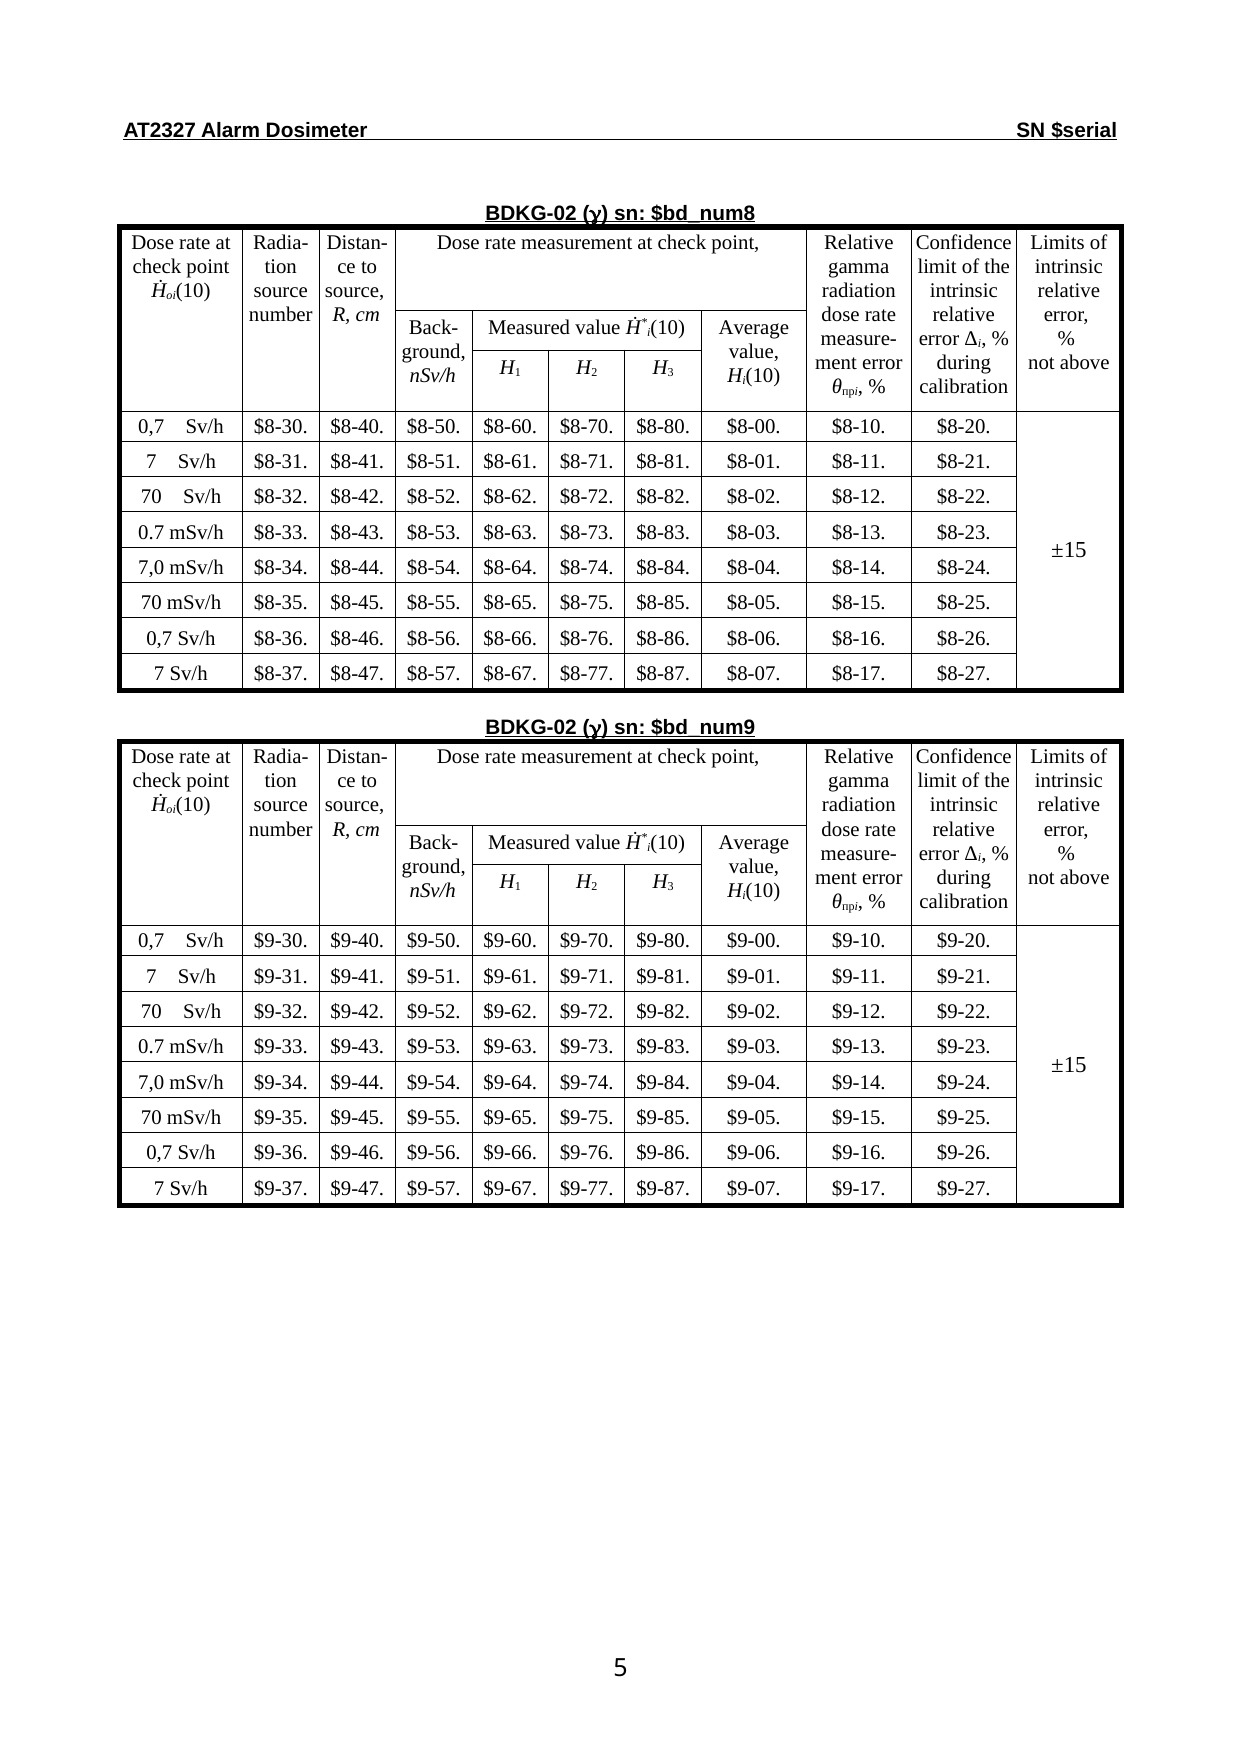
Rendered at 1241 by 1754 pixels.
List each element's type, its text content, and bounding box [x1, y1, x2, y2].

table_cell $8-33. [243, 512, 319, 547]
table_cell $8-60. [473, 412, 548, 441]
table_cell $8-21. [912, 442, 1016, 476]
table_cell $8-72. [549, 477, 624, 511]
table_cell $9-40. [320, 926, 395, 955]
table_cell $9-21. [912, 956, 1016, 991]
table_cell $8-45. [320, 583, 395, 617]
table_cell $8-32. [243, 477, 319, 511]
table_cell $9-35. [243, 1098, 319, 1132]
table_cell $9-41. [320, 956, 395, 991]
table_cell $8-64. [473, 548, 548, 582]
table_cell 0,7 Sv/h [122, 618, 242, 653]
table_cell $8-13. [807, 512, 911, 547]
table_cell $8-31. [243, 442, 319, 476]
table_cell $8-43. [320, 512, 395, 547]
table_cell $8-55. [396, 583, 472, 617]
table_cell 0,7 Sv/h [122, 412, 242, 441]
table_cell 70 mSv/h [122, 1098, 242, 1132]
table_cell $8-05. [702, 583, 806, 617]
table_cell $9-76. [549, 1133, 624, 1167]
table_cell 0.7 mSv/h [122, 512, 242, 547]
table_cell $9-01. [702, 956, 806, 991]
table_cell $9-61. [473, 956, 548, 991]
table_cell $9-06. [702, 1133, 806, 1167]
table_cell $8-83. [625, 512, 701, 547]
table_cell $9-16. [807, 1133, 911, 1167]
table_cell $9-44. [320, 1062, 395, 1097]
table_cell H1 [473, 865, 548, 925]
table_cell 70 mSv/h [122, 583, 242, 617]
table_cell $8-81. [625, 442, 701, 476]
table_cell $8-30. [243, 412, 319, 441]
table_cell $8-62. [473, 477, 548, 511]
table_cell H1 [473, 351, 548, 411]
table_cell $8-76. [549, 618, 624, 653]
table_cell $8-61. [473, 442, 548, 476]
table_cell H3 [625, 865, 701, 925]
table_cell $8-27. [912, 654, 1016, 688]
table_cell 70 Sv/h [122, 992, 242, 1026]
table_cell $8-63. [473, 512, 548, 547]
table_cell $8-73. [549, 512, 624, 547]
table_cell $8-14. [807, 548, 911, 582]
table_cell $9-55. [396, 1098, 472, 1132]
table_cell $9-12. [807, 992, 911, 1026]
table_cell $9-00. [702, 926, 806, 955]
table_cell $8-26. [912, 618, 1016, 653]
table_cell $8-11. [807, 442, 911, 476]
table_cell $9-54. [396, 1062, 472, 1097]
table_cell $8-44. [320, 548, 395, 582]
table_cell $9-73. [549, 1027, 624, 1061]
table_cell $9-66. [473, 1133, 548, 1167]
table_cell $9-80. [625, 926, 701, 955]
table_cell $9-47. [320, 1168, 395, 1203]
table_cell 7 Sv/h [122, 956, 242, 991]
table_cell $9-27. [912, 1168, 1016, 1203]
table_cell 7 Sv/h [122, 654, 242, 688]
table_cell $9-85. [625, 1098, 701, 1132]
table_cell $8-84. [625, 548, 701, 582]
table_cell $8-20. [912, 412, 1016, 441]
table_cell 7 Sv/h [122, 1168, 242, 1203]
table_cell $9-13. [807, 1027, 911, 1061]
table_cell $9-10. [807, 926, 911, 955]
table_cell $9-15. [807, 1098, 911, 1132]
table_cell $8-41. [320, 442, 395, 476]
table_cell $9-34. [243, 1062, 319, 1097]
table_cell Dose rate at check point Ḣoi(10) [122, 744, 242, 925]
table_cell 0,7 Sv/h [122, 926, 242, 955]
table_cell $8-03. [702, 512, 806, 547]
table_cell $8-52. [396, 477, 472, 511]
table_cell $9-56. [396, 1133, 472, 1167]
table_cell $9-65. [473, 1098, 548, 1132]
table_cell $9-23. [912, 1027, 1016, 1061]
table_cell $9-51. [396, 956, 472, 991]
table_cell Back-ground, nSv/h [396, 826, 472, 925]
table_cell Distan-ce to source, R, сm [320, 744, 395, 925]
table_cell $9-71. [549, 956, 624, 991]
table_cell $9-46. [320, 1133, 395, 1167]
table_cell $8-10. [807, 412, 911, 441]
table_cell $8-86. [625, 618, 701, 653]
table_cell $9-77. [549, 1168, 624, 1203]
table_cell $8-17. [807, 654, 911, 688]
table_cell $9-03. [702, 1027, 806, 1061]
table_cell $8-12. [807, 477, 911, 511]
table_cell $8-75. [549, 583, 624, 617]
table_cell $8-37. [243, 654, 319, 688]
table_cell $9-67. [473, 1168, 548, 1203]
table_cell $8-15. [807, 583, 911, 617]
table_cell $8-70. [549, 412, 624, 441]
table_cell 70 Sv/h [122, 477, 242, 511]
table_cell $8-24. [912, 548, 1016, 582]
table_cell $9-24. [912, 1062, 1016, 1097]
table_cell Dose rate measurement at check point, [396, 744, 806, 825]
table_cell 0.7 mSv/h [122, 1027, 242, 1061]
table_cell Measured value Ḣ*i(10) [473, 311, 701, 349]
table_header BDKG-02 () sn: $bd_num8 [119, 179, 1121, 224]
table_cell $8-07. [702, 654, 806, 688]
table_cell $9-36. [243, 1133, 319, 1167]
table_cell $9-87. [625, 1168, 701, 1203]
table_cell $8-16. [807, 618, 911, 653]
table_cell $8-00. [702, 412, 806, 441]
table_cell $9-60. [473, 926, 548, 955]
table_cell $9-82. [625, 992, 701, 1026]
table_cell 0,7 Sv/h [122, 1133, 242, 1167]
table_cell $8-57. [396, 654, 472, 688]
table_cell Dose rate at check point Ḣoi(10) [122, 230, 242, 411]
table_cell Distan-ce to source, R, сm [320, 230, 395, 411]
table_header BDKG-02 () sn: $bd_num9 [119, 693, 1121, 739]
table_cell $9-81. [625, 956, 701, 991]
table_cell $9-74. [549, 1062, 624, 1097]
table_cell Confidence limit of the intrinsic relative error Δi, % during calibration [912, 744, 1016, 925]
table_cell $9-30. [243, 926, 319, 955]
table_cell $9-02. [702, 992, 806, 1026]
table_cell $9-11. [807, 956, 911, 991]
table_cell $8-85. [625, 583, 701, 617]
table_cell H2 [549, 865, 624, 925]
table_cell Confidence limit of the intrinsic relative error Δi, % during calibration [912, 230, 1016, 411]
table_cell Relative gamma radiation dose rate measure-ment error θпрi, % [807, 230, 911, 411]
table_cell $9-22. [912, 992, 1016, 1026]
table_cell Average value, Hi(10) [702, 311, 806, 411]
table_cell 7,0 mSv/h [122, 1062, 242, 1097]
table_cell $9-14. [807, 1062, 911, 1097]
table_cell $9-04. [702, 1062, 806, 1097]
table_cell $9-50. [396, 926, 472, 955]
table_cell $9-37. [243, 1168, 319, 1203]
table_cell $8-22. [912, 477, 1016, 511]
table_cell $8-51. [396, 442, 472, 476]
table_cell $9-70. [549, 926, 624, 955]
table_cell Relative gamma radiation dose rate measure-ment error θпрi, % [807, 744, 911, 925]
table_cell $9-20. [912, 926, 1016, 955]
table_cell $9-33. [243, 1027, 319, 1061]
table_cell $8-40. [320, 412, 395, 441]
table_cell $8-02. [702, 477, 806, 511]
table_cell $8-35. [243, 583, 319, 617]
table_cell $9-63. [473, 1027, 548, 1061]
table_cell $9-52. [396, 992, 472, 1026]
table_cell $8-23. [912, 512, 1016, 547]
table_cell $8-01. [702, 442, 806, 476]
table_cell $9-62. [473, 992, 548, 1026]
table_cell H2 [549, 351, 624, 411]
table_cell $9-32. [243, 992, 319, 1026]
table_cell $8-66. [473, 618, 548, 653]
table_cell $8-47. [320, 654, 395, 688]
table_cell $9-42. [320, 992, 395, 1026]
table_cell $9-31. [243, 956, 319, 991]
table_cell Limits of intrinsic relative error, % not above [1017, 744, 1119, 925]
table_cell ±15 [1017, 412, 1119, 688]
table_cell Average value, Hi(10) [702, 826, 806, 925]
table_cell $9-86. [625, 1133, 701, 1167]
table_cell $9-25. [912, 1098, 1016, 1132]
table_cell $8-71. [549, 442, 624, 476]
table_cell 7 Sv/h [122, 442, 242, 476]
table_cell $8-82. [625, 477, 701, 511]
table_cell $9-17. [807, 1168, 911, 1203]
table_cell $8-87. [625, 654, 701, 688]
table_cell $9-83. [625, 1027, 701, 1061]
table_cell $8-50. [396, 412, 472, 441]
table_cell $8-06. [702, 618, 806, 653]
table_cell $9-84. [625, 1062, 701, 1097]
table_cell Radia-tion source number [243, 744, 319, 925]
table_cell $9-45. [320, 1098, 395, 1132]
table_cell $9-72. [549, 992, 624, 1026]
table_cell 7,0 mSv/h [122, 548, 242, 582]
table_cell $9-07. [702, 1168, 806, 1203]
table_cell $9-43. [320, 1027, 395, 1061]
table_cell Limits of intrinsic relative error, % not above [1017, 230, 1119, 411]
table_cell H3 [625, 351, 701, 411]
table_cell $9-26. [912, 1133, 1016, 1167]
table_cell $8-67. [473, 654, 548, 688]
table_cell $8-46. [320, 618, 395, 653]
table_cell ±15 [1017, 926, 1119, 1203]
table_cell $8-34. [243, 548, 319, 582]
table_cell $9-64. [473, 1062, 548, 1097]
table_cell $8-80. [625, 412, 701, 441]
table_cell $8-77. [549, 654, 624, 688]
table_cell $8-53. [396, 512, 472, 547]
table_cell $9-05. [702, 1098, 806, 1132]
table_cell $8-36. [243, 618, 319, 653]
table_cell $9-75. [549, 1098, 624, 1132]
table_cell $8-54. [396, 548, 472, 582]
table_cell $8-25. [912, 583, 1016, 617]
table_cell Back-ground, nSv/h [396, 311, 472, 411]
table_cell Radia-tion source number [243, 230, 319, 411]
table_cell $8-65. [473, 583, 548, 617]
table_cell Dose rate measurement at check point, [396, 230, 806, 310]
table_cell $8-04. [702, 548, 806, 582]
table_cell $8-56. [396, 618, 472, 653]
table_cell $9-53. [396, 1027, 472, 1061]
table_cell Measured value Ḣ*i(10) [473, 826, 701, 864]
table_cell $8-42. [320, 477, 395, 511]
table_cell $9-57. [396, 1168, 472, 1203]
table_cell $8-74. [549, 548, 624, 582]
